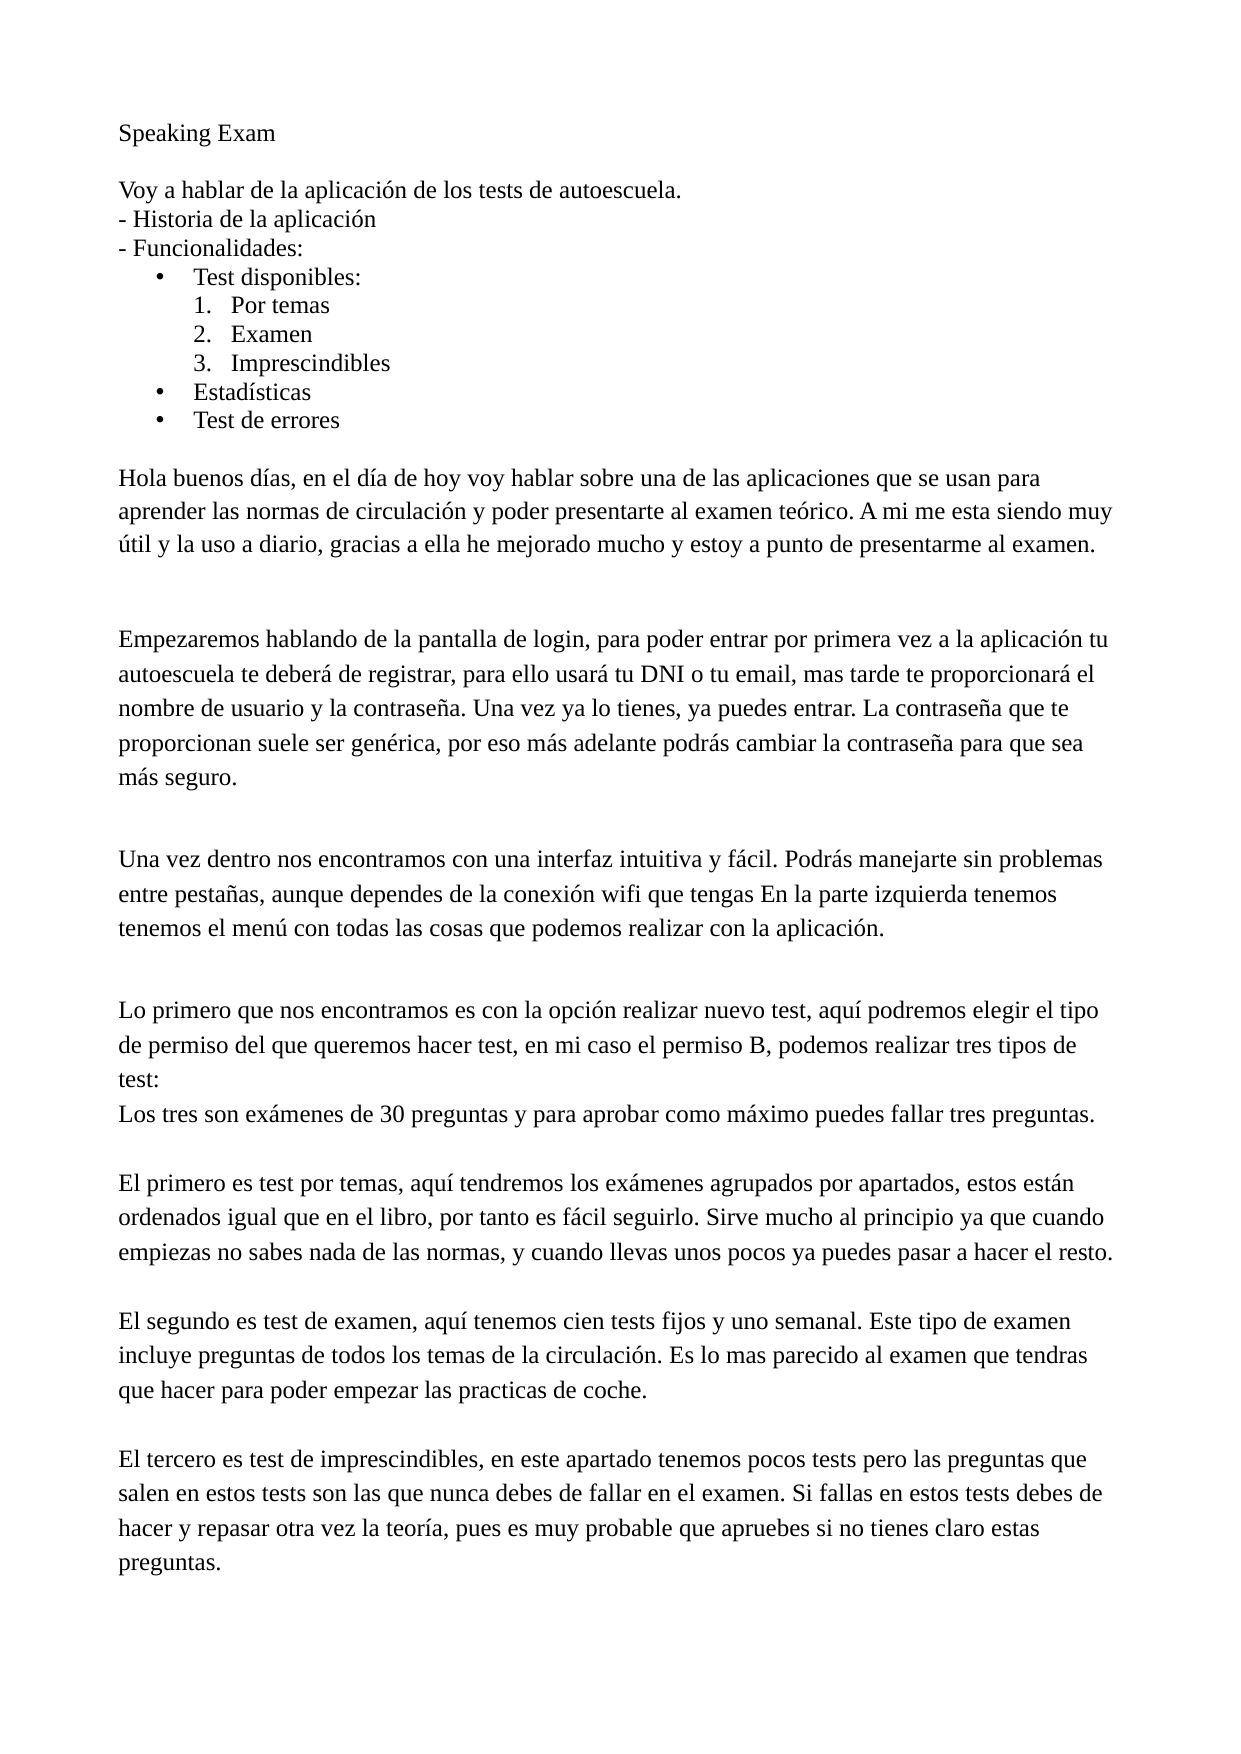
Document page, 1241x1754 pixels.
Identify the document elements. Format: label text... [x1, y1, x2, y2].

text El tercero es test de imprescindibles, en este apartado tenemos pocos tests pero las preguntas que salen en estos tests son las que nunca debes de fallar en el examen. Si fallas en estos tests debes de hacer y repasar otra vez la teoría, pues es muy probable que apruebes si no tienes claro estas preguntas. [118, 1444, 1122, 1576]
text Hola buenos días, en el día de hoy voy hablar sobre una de las aplicaciones que se usan para aprender las normas de circulación y poder presentarte al examen teórico. A mi me esta siendo muy útil y la uso a diario, gracias a ella he mejorado mucho y estoy a punto de presentarme al examen. [118, 463, 1122, 558]
list Test de errores [156, 406, 1122, 434]
list Estadísticas [156, 377, 1122, 406]
text Speaking Exam [118, 118, 1122, 147]
text El primero es test por temas, aquí tendremos los exámenes agrupados por apartados, estos están ordenados igual que en el libro, por tanto es fácil seguirlo. Sirve mucho al principio ya que cuando empiezas no sabes nada de las normas, y cuando llevas unos pocos ya puedes pasar a hacer el resto. [118, 1168, 1122, 1266]
text Lo primero que nos encontramos es con la opción realizar nuevo test, aquí podremos elegir el tipo de permiso del que queremos hacer test, en mi caso el permiso B, podemos realizar tres tipos de test: [118, 995, 1122, 1093]
list Por temas [193, 291, 1122, 319]
text Una vez dentro nos encontramos con una interfaz intuitiva y fácil. Podrás manejarte sin problemas entre pestañas, aunque dependes de la conexión wifi que tengas En la parte izquierda tenemos tenemos el menú con todas las cosas que podemos realizar con la aplicación. [118, 844, 1122, 942]
list Imprescindibles [193, 348, 1122, 377]
text Los tres son exámenes de 30 preguntas y para aprobar como máximo puedes fallar tres preguntas. [118, 1099, 1122, 1128]
text Voy a hablar de la aplicación de los tests de autoescuela. [118, 176, 1122, 204]
text - Historia de la aplicación [118, 204, 1122, 233]
text Empezaremos hablando de la pantalla de login, para poder entrar por primera vez a la aplicación tu autoescuela te deberá de registrar, para ello usará tu DNI o tu email, mas tarde te proporcionará el nombre de usuario y la contraseña. Una vez ya lo tienes, ya puedes entrar. La contraseña que te proporcionan suele ser genérica, por eso más adelante podrás cambiar la contraseña para que sea más seguro. [118, 624, 1122, 791]
list Examen [193, 319, 1122, 348]
list Test disponibles: [156, 262, 1122, 291]
text - Funcionalidades: [118, 233, 1122, 262]
text El segundo es test de examen, aquí tenemos cien tests fijos y uno semanal. Este tipo de examen incluye preguntas de todos los temas de la circulación. Es lo mas parecido al examen que tendras que hacer para poder empezar las practicas de coche. [118, 1306, 1122, 1403]
